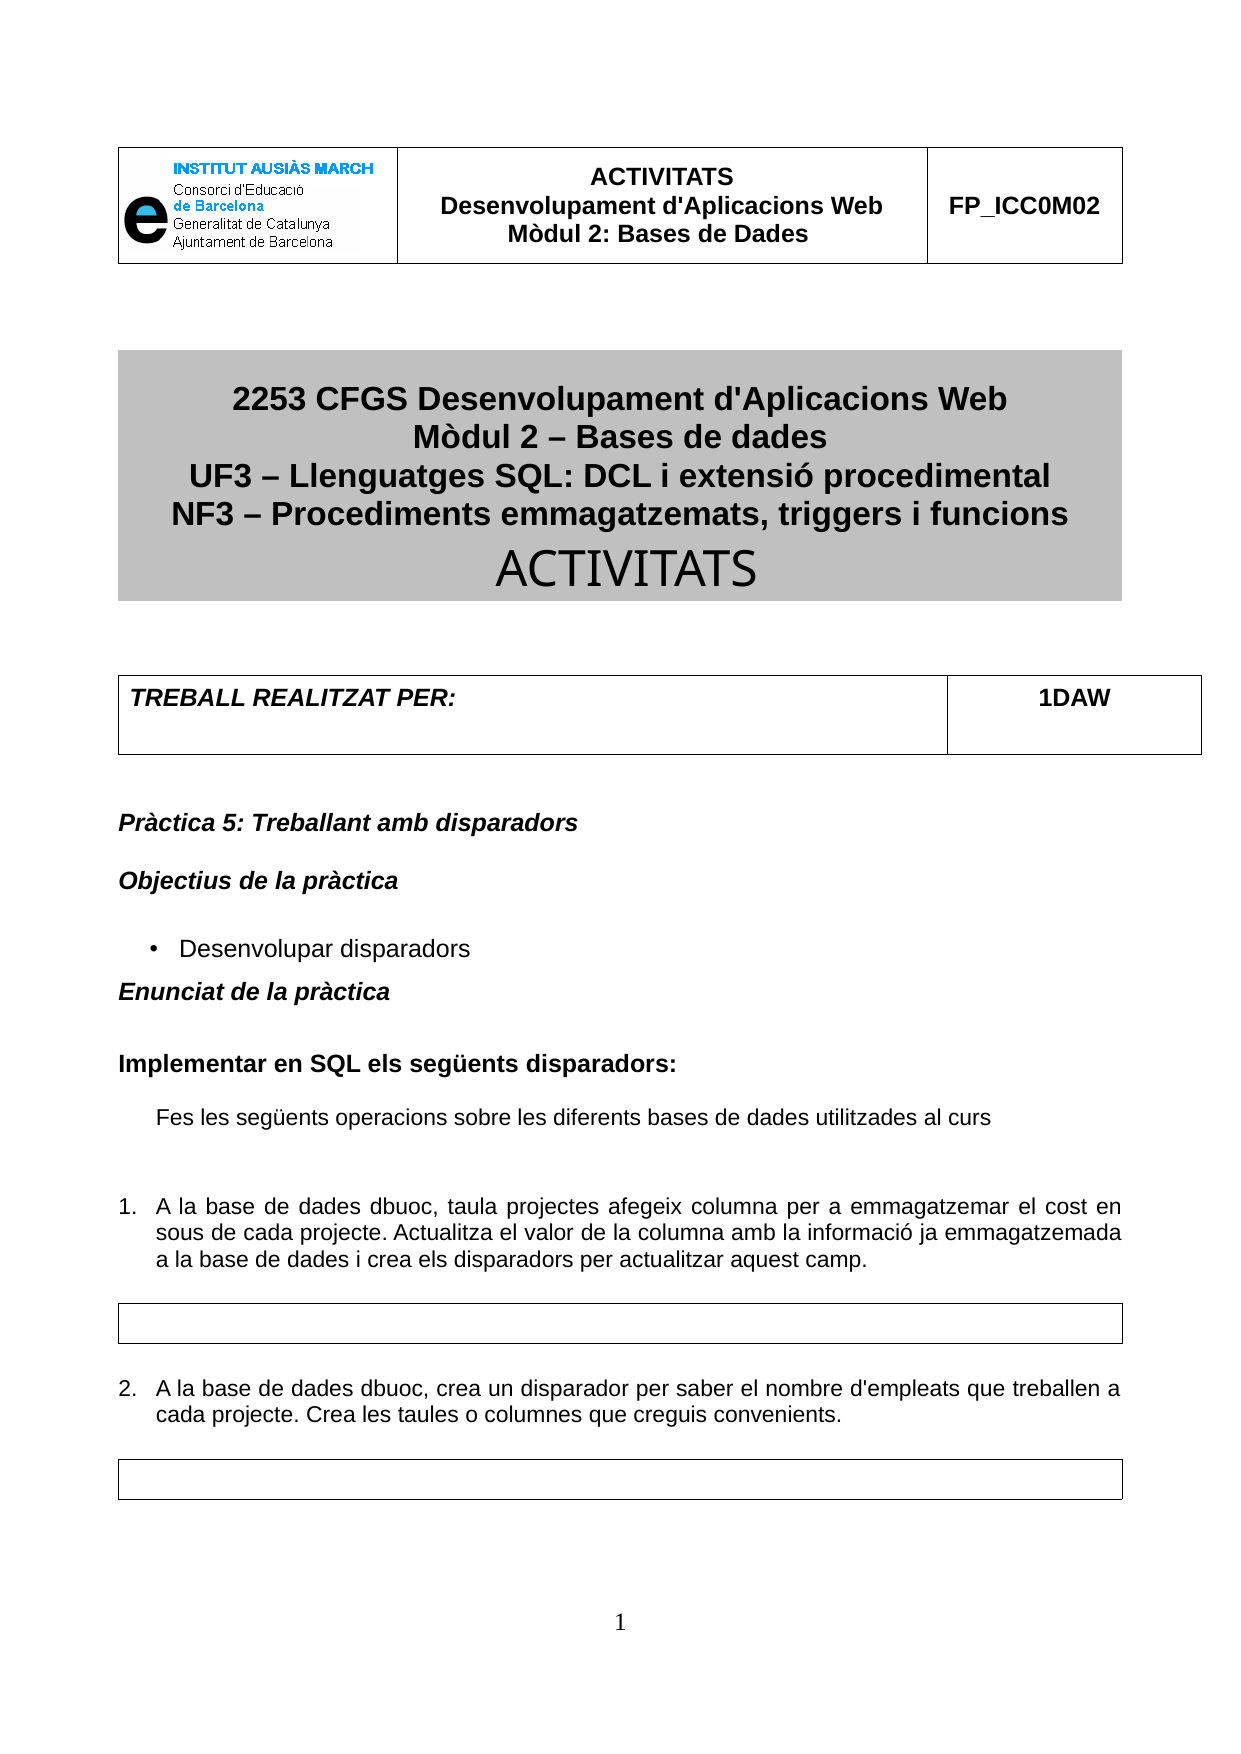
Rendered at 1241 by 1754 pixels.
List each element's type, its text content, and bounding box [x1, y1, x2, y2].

table_header TREBALL REALITZAT PER: [119, 676, 947, 754]
subtitle UF3 – Llenguatges SQL: DCL i extensió procedimental [118, 456, 1122, 494]
text Objectius de la pràctica [118, 866, 1122, 894]
table_header 1DAW [948, 676, 1201, 754]
list Fes les següents operacions sobre les diferents bases de dades utilitzades al curs [118, 1104, 1122, 1130]
text NF3 – Procediments emmagatzemats, triggers i funcions [118, 494, 1122, 533]
picture [123, 152, 382, 258]
list Desenvolupar disparadors [149, 934, 1122, 963]
table_header [119, 1460, 1122, 1498]
list A la base de dades dbuoc, crea un disparador per saber el nombre d'empleats que treballen a cada projecte. Crea les taules o columnes que creguis convenients. [118, 1374, 1122, 1427]
text 2253 CFGS Desenvolupament d'Aplicacions Web [118, 379, 1122, 417]
table_header [119, 1304, 1122, 1343]
text Enunciat de la pràctica [118, 977, 1122, 1006]
text Pràctica 5: Treballant amb disparadors [118, 808, 1122, 837]
subtitle Mòdul 2 – Bases de dades [118, 417, 1122, 456]
text ACTIVITATS [118, 533, 1122, 601]
list A la base de dades dbuoc, taula projectes afegeix columna per a emmagatzemar el cost en sous de cada projecte. Actualitza el valor de la columna amb la informació ja emmagatzemada a la base de dades i crea els disparadors per actualitzar aquest camp. [118, 1193, 1122, 1272]
text Implementar en SQL els següents disparadors: [118, 1049, 1122, 1078]
